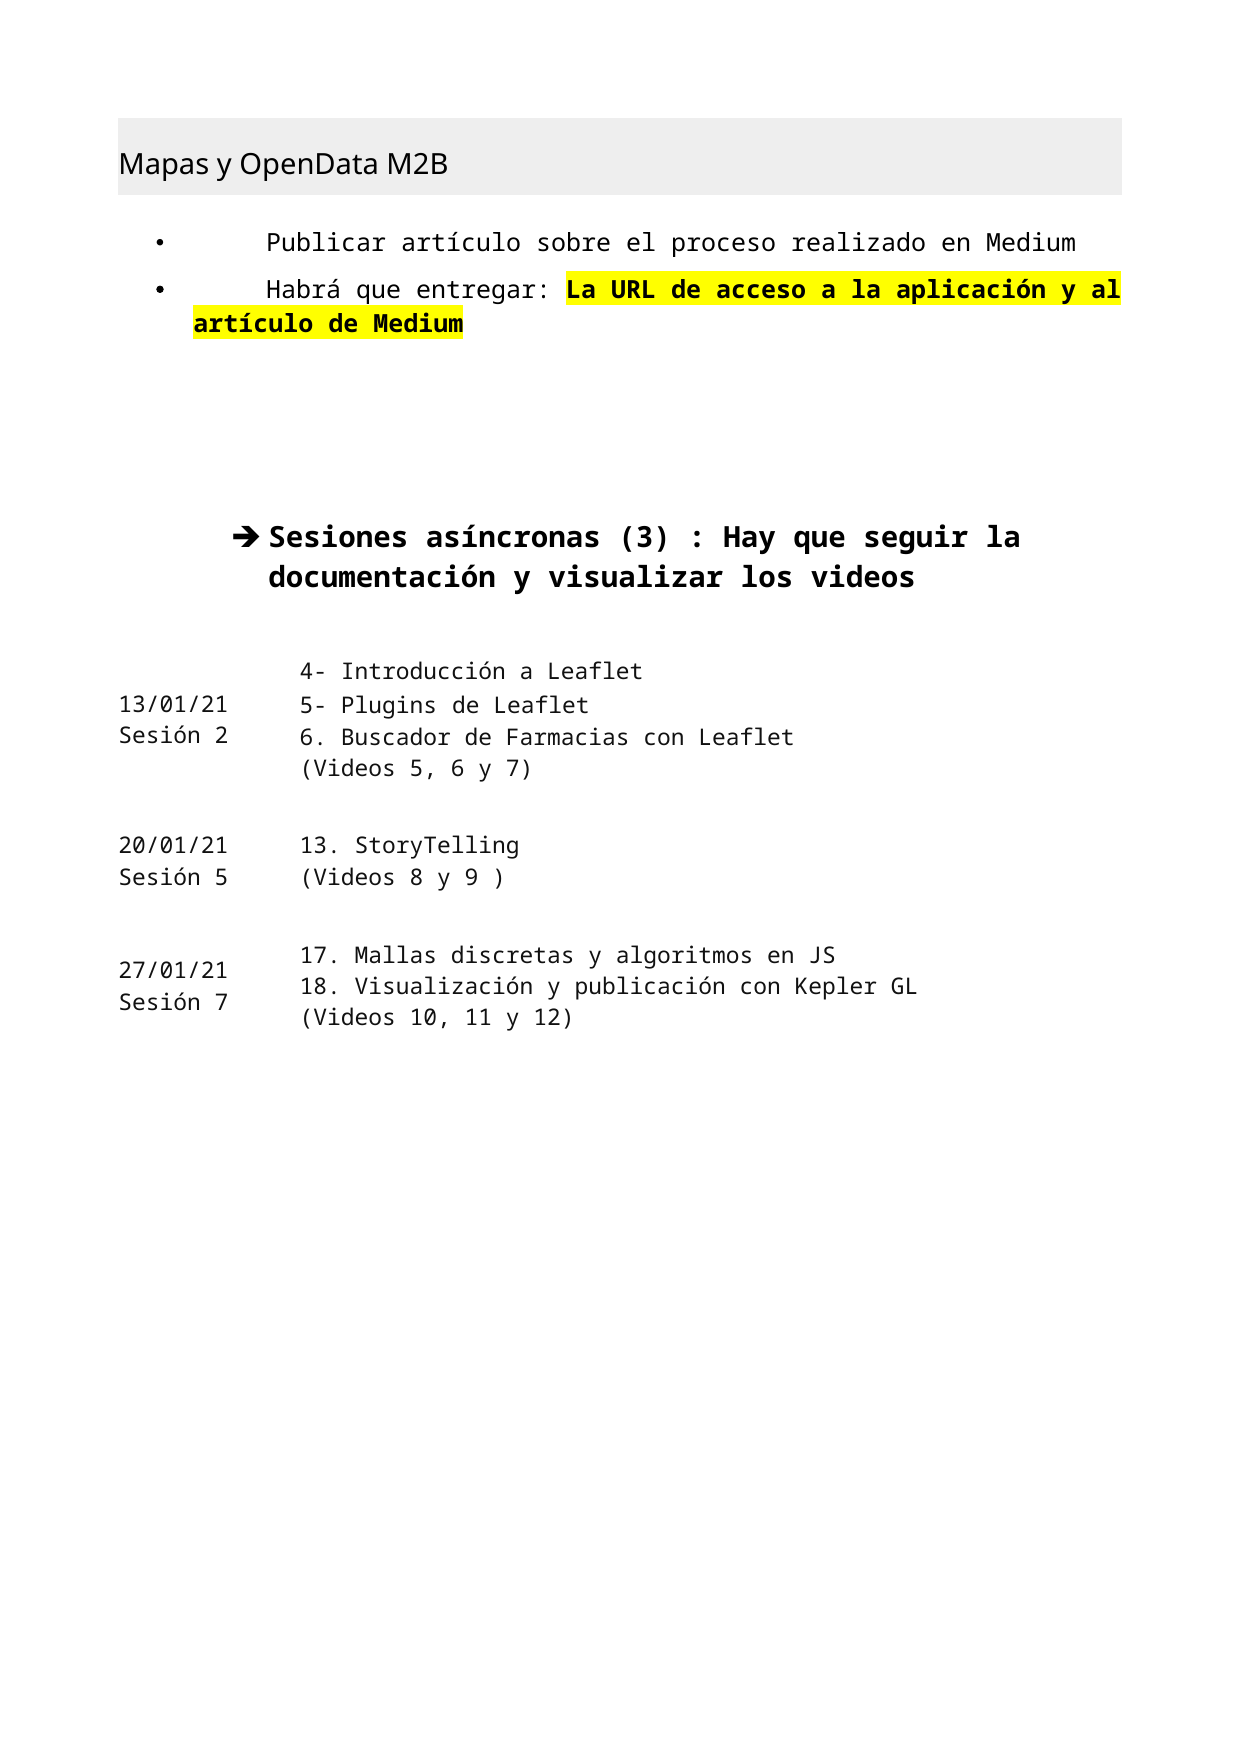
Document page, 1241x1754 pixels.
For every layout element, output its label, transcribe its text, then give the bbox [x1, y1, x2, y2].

table_header 13. StoryTelling (Videos 8 y 9 ) [299, 830, 1217, 892]
table_header 17. Mallas discretas y algoritmos en JS 18. Visualización y publicación con Kepler GL (Videos 10, 11 y 12) [299, 939, 1217, 1032]
table_header 4- Introducción a Leaflet 5- Plugins de Leaflet 6. Buscador de Farmacias con Leaflet (Videos 5, 6 y 7) [299, 655, 1217, 783]
table_header 13/01/21 Sesión 2 [118, 655, 299, 783]
list Habrá que entregar: La URL de acceso a la aplicación y al artículo de Medium [156, 271, 1122, 339]
table_header 27/01/21 Sesión 7 [118, 939, 299, 1032]
subtitle Sesiones asíncronas (3) : Hay que seguir la documentación y visualizar los videos [231, 517, 1122, 596]
list Publicar artículo sobre el proceso realizado en Medium [156, 225, 1122, 259]
table_header 20/01/21 Sesión 5 [118, 830, 299, 892]
